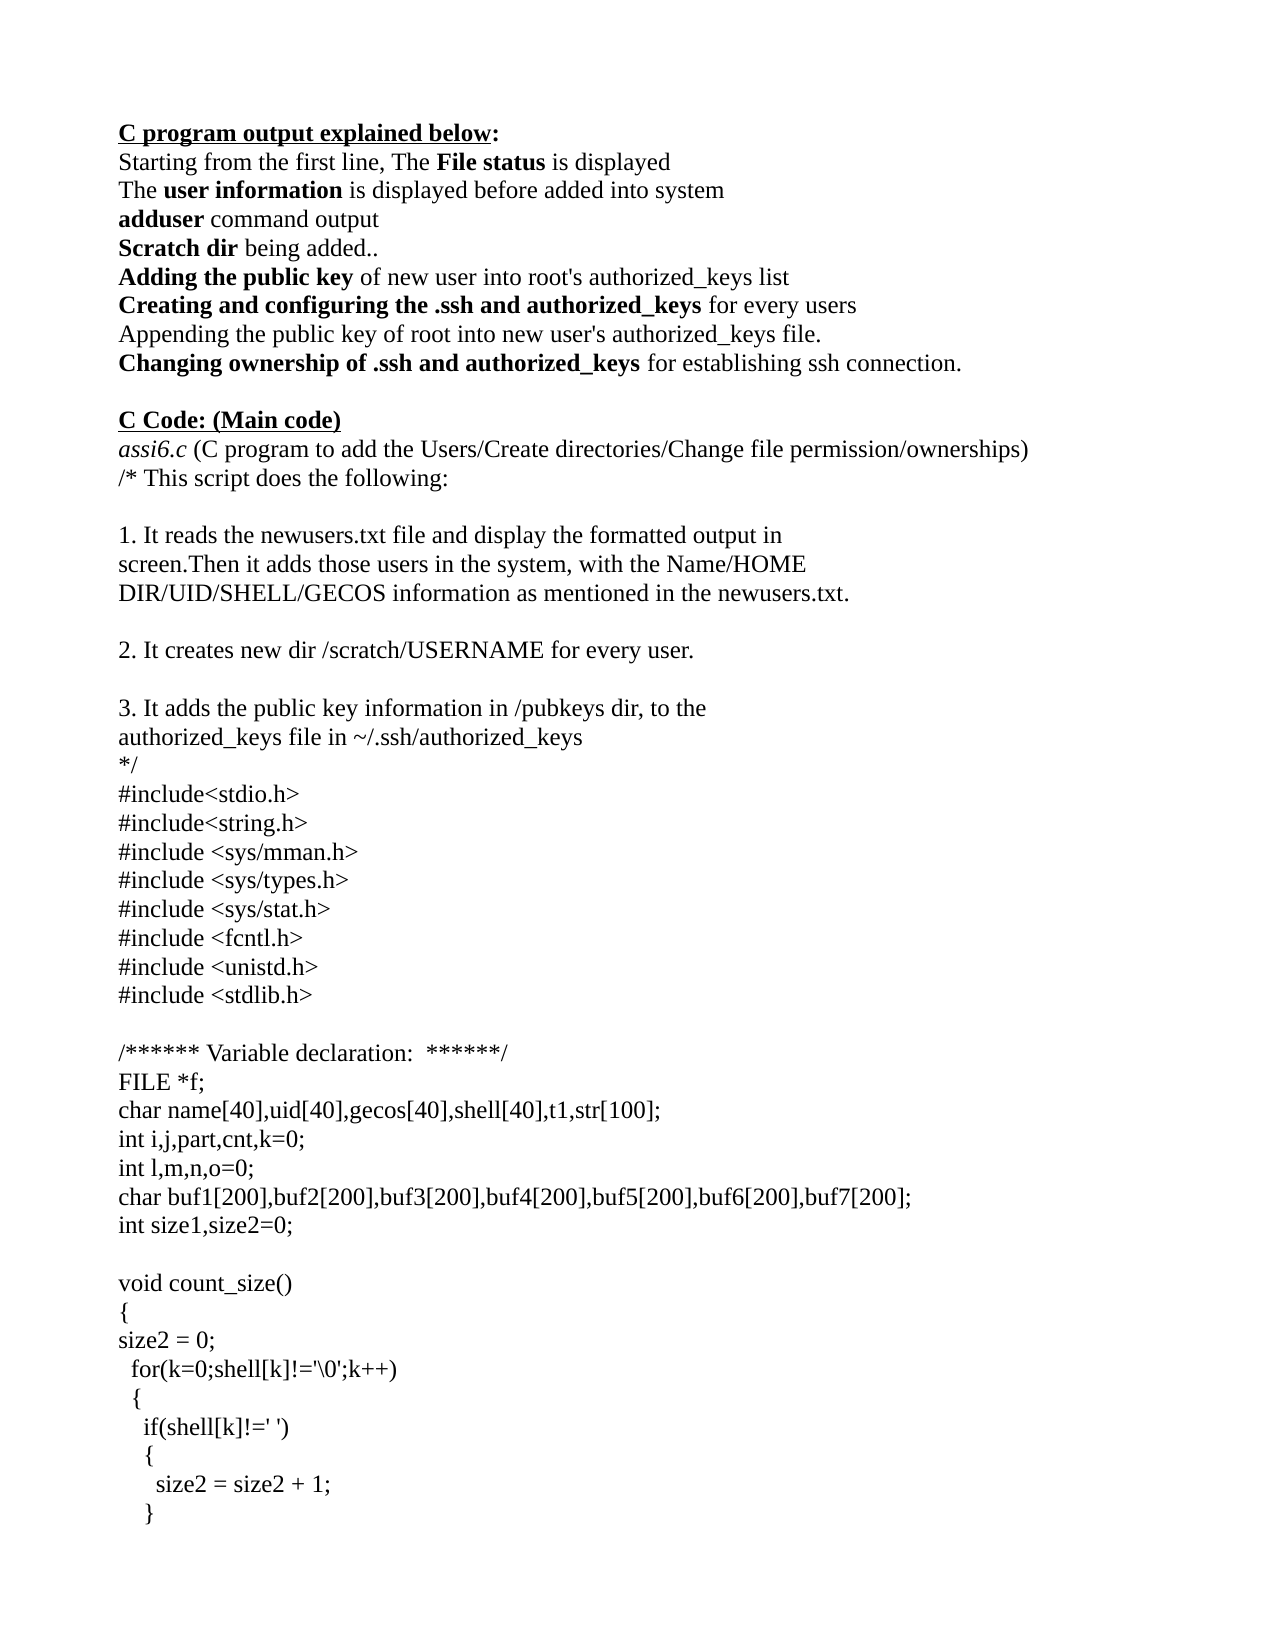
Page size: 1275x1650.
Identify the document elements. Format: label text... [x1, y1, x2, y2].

text 1. It reads the newusers.txt file and display the formatted output in [118, 521, 1157, 549]
text #include <sys/stat.h> [118, 894, 1157, 923]
text FILE *f; [118, 1067, 1157, 1096]
text authorized_keys file in ~/.ssh/authorized_keys [118, 722, 1157, 751]
text #include <stdlib.h> [118, 981, 1157, 1009]
text if(shell[k]!=' ') [118, 1412, 1157, 1441]
text Changing ownership of .ssh and authorized_keys for establishing ssh connection. [118, 348, 1157, 377]
text void count_size() [118, 1268, 1157, 1297]
text char name[40],uid[40],gecos[40],shell[40],t1,str[100]; [118, 1096, 1157, 1124]
text C Code: (Main code) [118, 406, 1157, 434]
text char buf1[200],buf2[200],buf3[200],buf4[200],buf5[200],buf6[200],buf7[200]; [118, 1182, 1157, 1211]
text for(k=0;shell[k]!='\0';k++) [118, 1354, 1157, 1383]
text adduser command output [118, 204, 1157, 233]
text #include<stdio.h> [118, 779, 1157, 808]
text #include<string.h> [118, 808, 1157, 837]
text screen.Then it adds those users in the system, with the Name/HOME [118, 549, 1157, 578]
text int i,j,part,cnt,k=0; [118, 1124, 1157, 1153]
text { [118, 1383, 1157, 1412]
text #include <fcntl.h> [118, 923, 1157, 952]
text { [118, 1297, 1157, 1326]
text Scratch dir being added.. [118, 233, 1157, 262]
text #include <sys/types.h> [118, 866, 1157, 894]
text Appending the public key of root into new user's authorized_keys file. [118, 319, 1157, 348]
text C program output explained below: [118, 118, 1157, 147]
text Creating and configuring the .ssh and authorized_keys for every users [118, 291, 1157, 319]
text 2. It creates new dir /scratch/USERNAME for every user. [118, 636, 1157, 664]
text int l,m,n,o=0; [118, 1153, 1157, 1182]
text { [118, 1441, 1157, 1469]
text assi6.c (C program to add the Users/Create directories/Change file permission/ownerships) [118, 434, 1157, 463]
text Adding the public key of new user into root's authorized_keys list [118, 262, 1157, 291]
text size2 = 0; [118, 1326, 1157, 1354]
text 3. It adds the public key information in /pubkeys dir, to the [118, 693, 1157, 722]
text DIR/UID/SHELL/GECOS information as mentioned in the newusers.txt. [118, 578, 1157, 607]
text } [118, 1498, 1157, 1527]
text Starting from the first line, The File status is displayed [118, 147, 1157, 176]
text /* This script does the following: [118, 463, 1157, 492]
text /****** Variable declaration: ******/ [118, 1038, 1157, 1067]
text */ [118, 751, 1157, 779]
text #include <unistd.h> [118, 952, 1157, 981]
text int size1,size2=0; [118, 1211, 1157, 1239]
text size2 = size2 + 1; [118, 1469, 1157, 1498]
text #include <sys/mman.h> [118, 837, 1157, 866]
text The user information is displayed before added into system [118, 176, 1157, 204]
